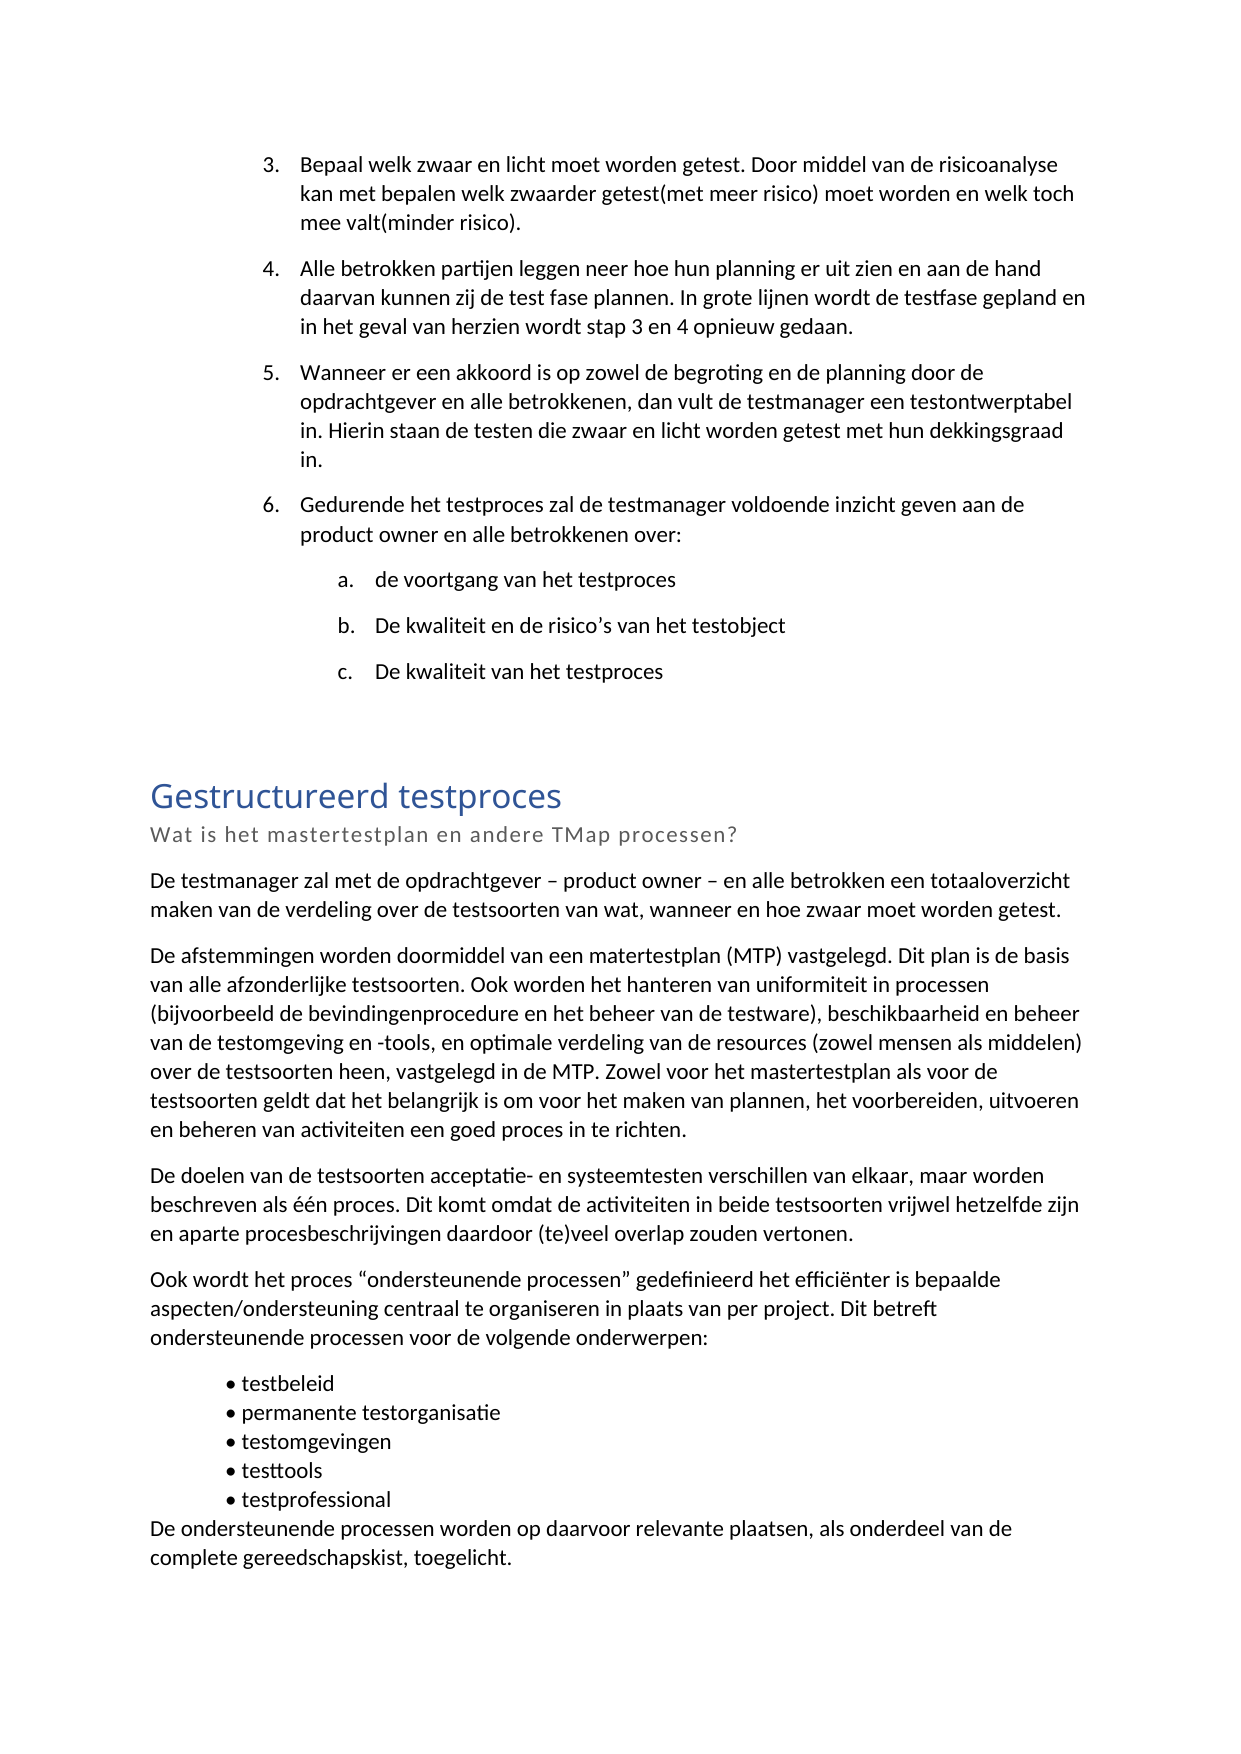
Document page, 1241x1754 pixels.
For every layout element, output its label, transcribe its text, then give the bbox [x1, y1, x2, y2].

text De testmanager zal met de opdrachtgever – product owner – en alle betrokken een totaaloverzicht maken van de verdeling over de testsoorten van wat, wanneer en hoe zwaar moet worden getest. [150, 866, 1090, 923]
text De doelen van de testsoorten acceptatie- en systeemtesten verschillen van elkaar, maar worden beschreven als één proces. Dit komt omdat de activiteiten in beide testsoorten vrijwel hetzelfde zijn en aparte procesbeschrijvingen daardoor (te)veel overlap zouden vertonen. [150, 1161, 1090, 1247]
list Gedurende het testproces zal de testmanager voldoende inzicht geven aan de product owner en alle betrokkenen over: [262, 491, 1090, 548]
text • testbeleid [225, 1369, 1090, 1397]
subtitle Gestructureerd testproces [150, 773, 1090, 819]
text • testprofessional [225, 1485, 1090, 1513]
text De afstemmingen worden doormiddel van een matertestplan (MTP) vastgelegd. Dit plan is de basis van alle afzonderlijke testsoorten. Ook worden het hanteren van uniformiteit in processen (bijvoorbeeld de bevindingenprocedure en het beheer van de testware), beschikbaarheid en beheer van de testomgeving en -tools, en optimale verdeling van de resources (zowel mensen als middelen) over de testsoorten heen, vastgelegd in de MTP. Zowel voor het mastertestplan als voor de testsoorten geldt dat het belangrijk is om voor het maken van plannen, het voorbereiden, uitvoeren en beheren van activiteiten een goed proces in te richten. [150, 941, 1090, 1143]
text Wat is het mastertestplan en andere TMap processen? [150, 821, 1090, 848]
text • testtools [225, 1456, 1090, 1484]
list De kwaliteit en de risico’s van het testobject [337, 611, 1090, 639]
text • permanente testorganisatie [225, 1398, 1090, 1426]
list Alle betrokken partijen leggen neer hoe hun planning er uit zien en aan de hand daarvan kunnen zij de test fase plannen. In grote lijnen wordt de testfase gepland en in het geval van herzien wordt stap 3 en 4 opnieuw gedaan. [262, 254, 1090, 340]
text De ondersteunende processen worden op daarvoor relevante plaatsen, als onderdeel van de complete gereedschapskist, toegelicht. [150, 1514, 1090, 1571]
list Wanneer er een akkoord is op zowel de begroting en de planning door de opdrachtgever en alle betrokkenen, dan vult de testmanager een testontwerptabel in. Hierin staan de testen die zwaar en licht worden getest met hun dekkingsgraad in. [262, 358, 1090, 473]
list Bepaal welk zwaar en licht moet worden getest. Door middel van de risicoanalyse kan met bepalen welk zwaarder getest(met meer risico) moet worden en welk toch mee valt(minder risico). [262, 150, 1090, 236]
text • testomgevingen [225, 1427, 1090, 1455]
list De kwaliteit van het testproces [337, 657, 1090, 685]
text Ook wordt het proces “ondersteunende processen” gedefinieerd het efficiënter is bepaalde aspecten/ondersteuning centraal te organiseren in plaats van per project. Dit betreft ondersteunende processen voor de volgende onderwerpen: [150, 1265, 1090, 1351]
list de voortgang van het testproces [337, 565, 1090, 593]
